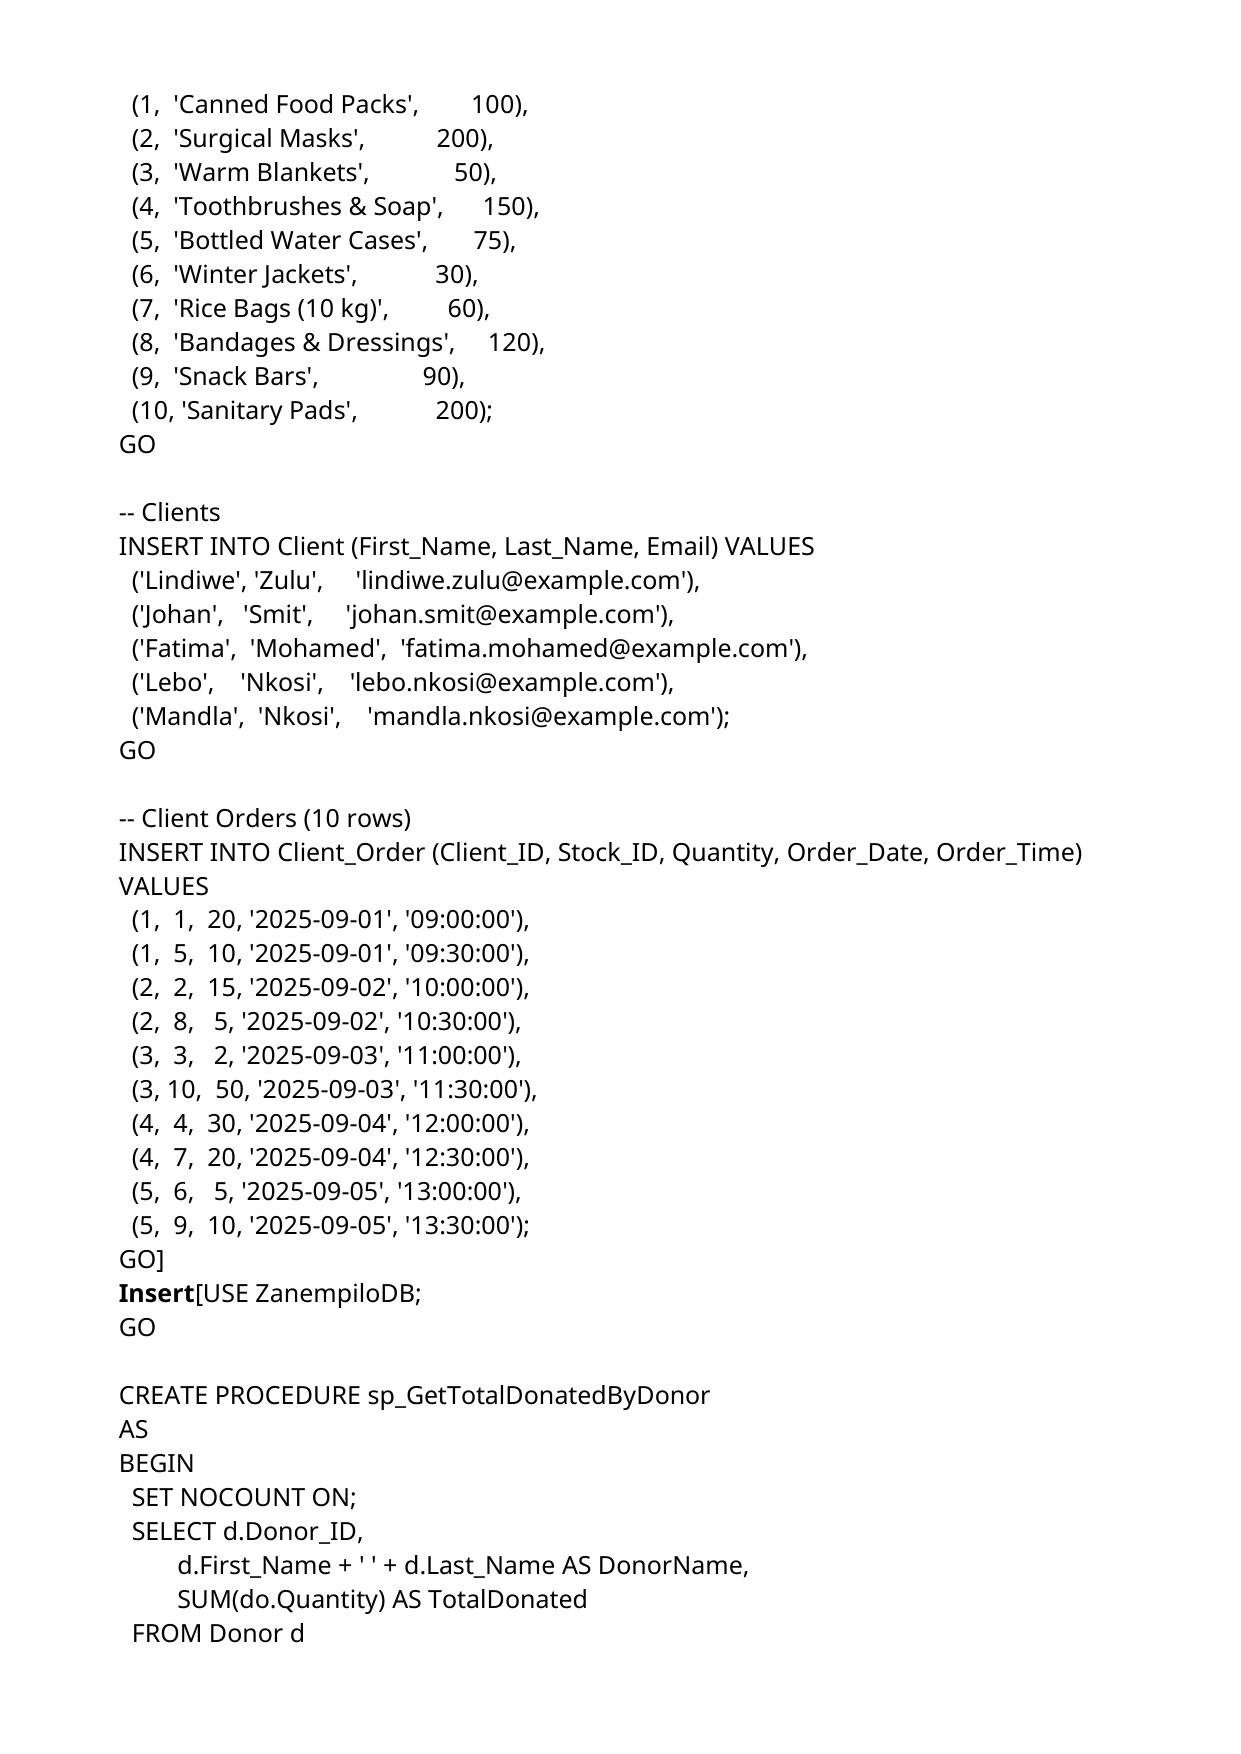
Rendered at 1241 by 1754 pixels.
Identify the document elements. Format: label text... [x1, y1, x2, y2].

text (3, 3, 2, '2025-09-03', '11:00:00'), [119, 1038, 1121, 1072]
text (4, 'Toothbrushes & Soap', 150), [119, 189, 1121, 223]
text Insert[USE ZanempiloDB; [119, 1276, 1121, 1310]
text (7, 'Rice Bags (10 kg)', 60), [119, 291, 1121, 325]
text SET NOCOUNT ON; [119, 1480, 1121, 1514]
text GO [119, 427, 1121, 461]
text (4, 4, 30, '2025-09-04', '12:00:00'), [119, 1106, 1121, 1140]
text (1, 5, 10, '2025-09-01', '09:30:00'), [119, 936, 1121, 970]
text (2, 'Surgical Masks', 200), [119, 121, 1121, 155]
text (6, 'Winter Jackets', 30), [119, 257, 1121, 291]
text FROM Donor d [119, 1616, 1121, 1649]
text (1, 1, 20, '2025-09-01', '09:00:00'), [119, 902, 1121, 936]
text (5, 'Bottled Water Cases', 75), [119, 223, 1121, 257]
text (1, 'Canned Food Packs', 100), [119, 87, 1121, 121]
text SELECT d.Donor_ID, [119, 1514, 1121, 1548]
text GO [119, 733, 1121, 767]
text (5, 9, 10, '2025-09-05', '13:30:00'); [119, 1208, 1121, 1242]
text (2, 2, 15, '2025-09-02', '10:00:00'), [119, 970, 1121, 1004]
text GO] [119, 1242, 1121, 1276]
text -- Client Orders (10 rows) [119, 801, 1121, 834]
text d.First_Name + ' ' + d.Last_Name AS DonorName, [119, 1548, 1121, 1582]
text (3, 10, 50, '2025-09-03', '11:30:00'), [119, 1072, 1121, 1106]
text ('Lebo', 'Nkosi', 'lebo.nkosi@example.com'), [119, 665, 1121, 699]
text (3, 'Warm Blankets', 50), [119, 155, 1121, 189]
text ('Johan', 'Smit', 'johan.smit@example.com'), [119, 597, 1121, 631]
text BEGIN [119, 1446, 1121, 1480]
text (5, 6, 5, '2025-09-05', '13:00:00'), [119, 1174, 1121, 1208]
text (2, 8, 5, '2025-09-02', '10:30:00'), [119, 1004, 1121, 1038]
text CREATE PROCEDURE sp_GetTotalDonatedByDonor [119, 1378, 1121, 1412]
text ('Lindiwe', 'Zulu', 'lindiwe.zulu@example.com'), [119, 563, 1121, 597]
text -- Clients [119, 495, 1121, 529]
text GO [119, 1310, 1121, 1344]
text (8, 'Bandages & Dressings', 120), [119, 325, 1121, 359]
text SUM(do.Quantity) AS TotalDonated [119, 1582, 1121, 1616]
text ('Mandla', 'Nkosi', 'mandla.nkosi@example.com'); [119, 699, 1121, 733]
text INSERT INTO Client_Order (Client_ID, Stock_ID, Quantity, Order_Date, Order_Time) VALUES [119, 834, 1121, 902]
text (4, 7, 20, '2025-09-04', '12:30:00'), [119, 1140, 1121, 1174]
text INSERT INTO Client (First_Name, Last_Name, Email) VALUES [119, 529, 1121, 563]
text (9, 'Snack Bars', 90), [119, 359, 1121, 393]
text ('Fatima', 'Mohamed', 'fatima.mohamed@example.com'), [119, 631, 1121, 665]
text (10, 'Sanitary Pads', 200); [119, 393, 1121, 427]
text AS [119, 1412, 1121, 1446]
